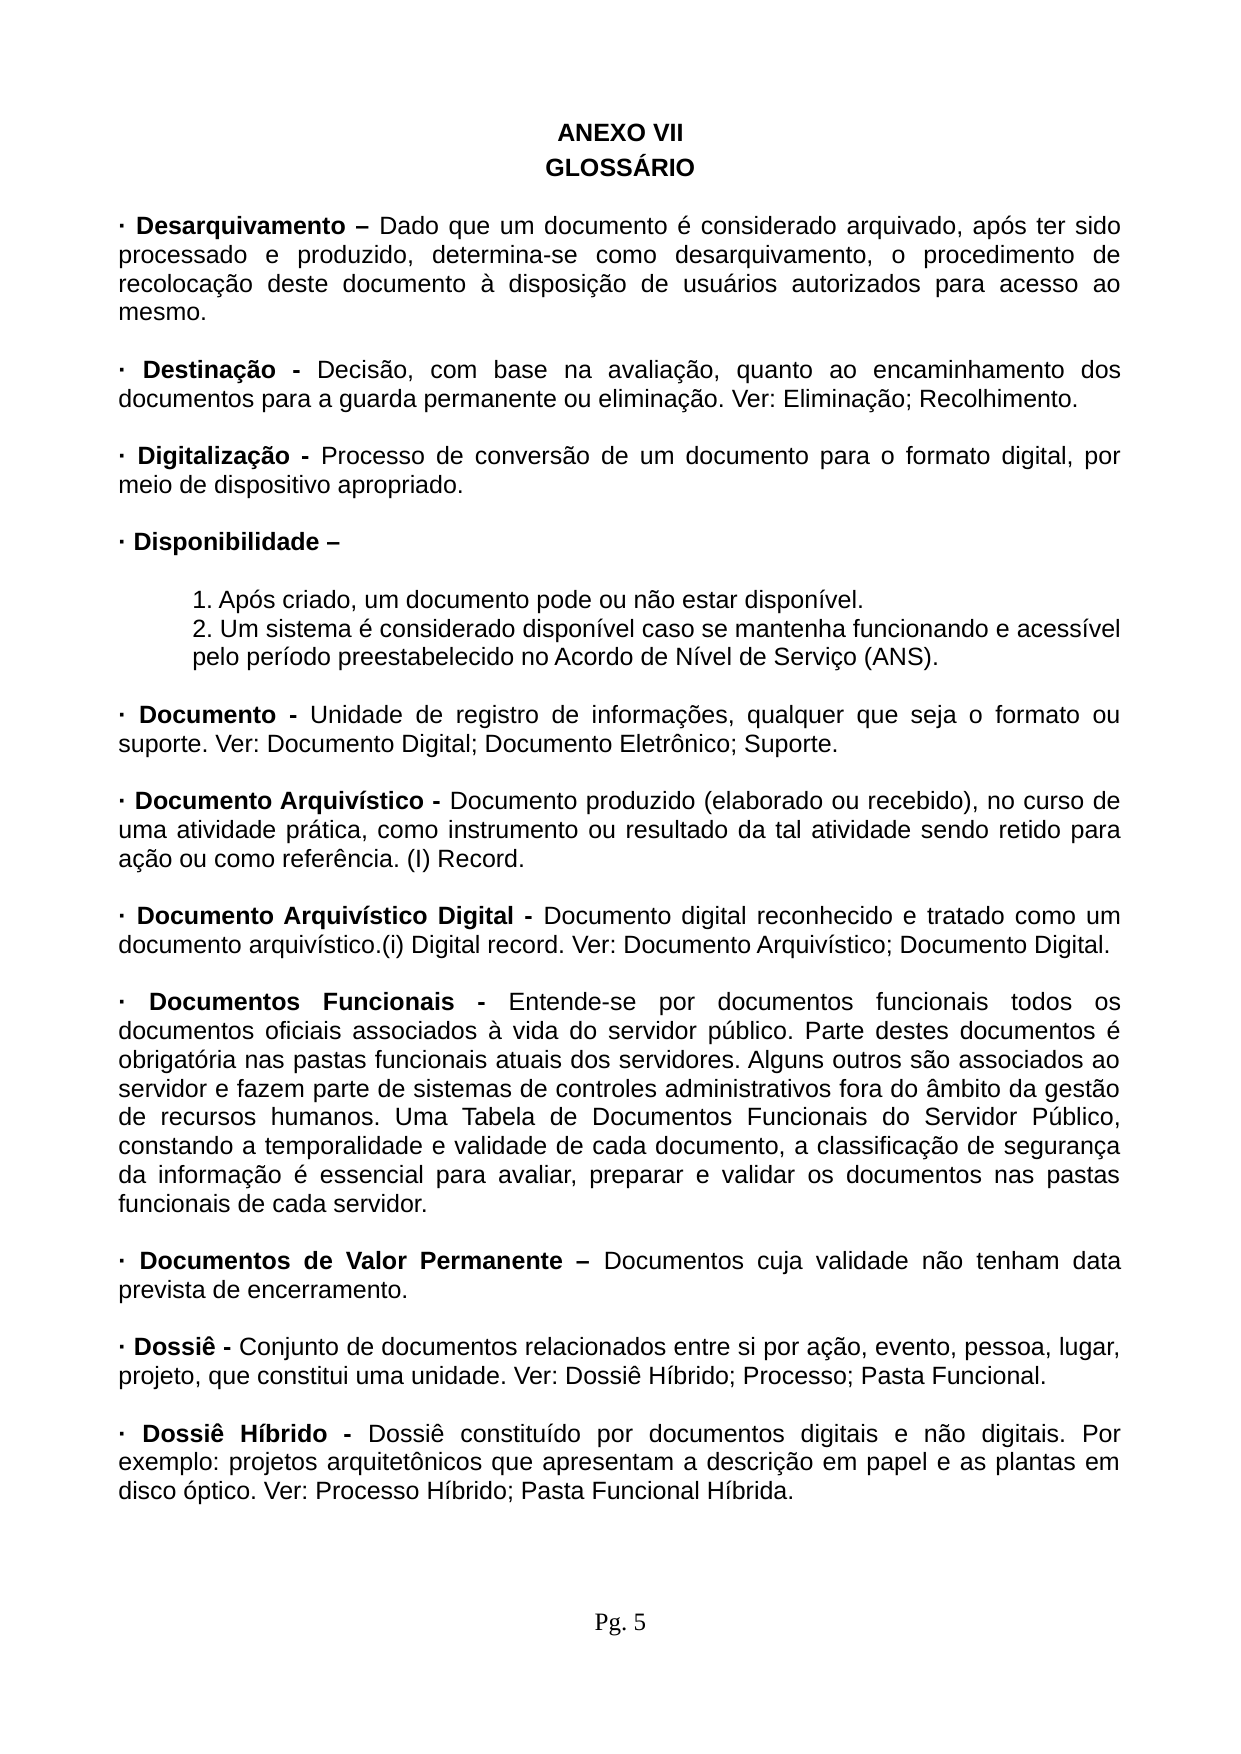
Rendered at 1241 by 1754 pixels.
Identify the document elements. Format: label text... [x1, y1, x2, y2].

text · Digitalização - Processo de conversão de um documento para o formato digital, por meio de dispositivo apropriado. [118, 441, 1122, 498]
text · Disponibilidade – [118, 527, 1122, 556]
text · Documentos Funcionais - Entende-se por documentos funcionais todos os documentos oficiais associados à vida do servidor público. Parte destes documentos é obrigatória nas pastas funcionais atuais dos servidores. Alguns outros são associados ao servidor e fazem parte de sistemas de controles administrativos fora do âmbito da gestão de recursos humanos. Uma Tabela de Documentos Funcionais do Servidor Público, constando a temporalidade e validade de cada documento, a classificação de segurança da informação é essencial para avaliar, preparar e validar os documentos nas pastas funcionais de cada servidor. [118, 987, 1122, 1217]
text · Documento Arquivístico - Documento produzido (elaborado ou recebido), no curso de uma atividade prática, como instrumento ou resultado da tal atividade sendo retido para ação ou como referência. (I) Record. [118, 786, 1122, 872]
text · Documento Arquivístico Digital - Documento digital reconhecido e tratado como um documento arquivístico.(i) Digital record. Ver: Documento Arquivístico; Documento Digital. [118, 901, 1122, 958]
text · Documento - Unidade de registro de informações, qualquer que seja o formato ou suporte. Ver: Documento Digital; Documento Eletrônico; Suporte. [118, 700, 1122, 757]
text · Documentos de Valor Permanente – Documentos cuja validade não tenham data prevista de encerramento. [118, 1246, 1122, 1303]
text · Dossiê - Conjunto de documentos relacionados entre si por ação, evento, pessoa, lugar, projeto, que constitui uma unidade. Ver: Dossiê Híbrido; Processo; Pasta Funcional. [118, 1332, 1122, 1390]
text 1. Após criado, um documento pode ou não estar disponível. [192, 585, 1122, 613]
text · Desarquivamento – Dado que um documento é considerado arquivado, após ter sido processado e produzido, determina-se como desarquivamento, o procedimento de recolocação deste documento à disposição de usuários autorizados para acesso ao mesmo. [118, 211, 1122, 326]
text · Destinação - Decisão, com base na avaliação, quanto ao encaminhamento dos documentos para a guarda permanente ou eliminação. Ver: Eliminação; Recolhimento. [118, 355, 1122, 412]
text · Dossiê Híbrido - Dossiê constituído por documentos digitais e não digitais. Por exemplo: projetos arquitetônicos que apresentam a descrição em papel e as plantas em disco óptico. Ver: Processo Híbrido; Pasta Funcional Híbrida. [118, 1418, 1122, 1505]
text 2. Um sistema é considerado disponível caso se mantenha funcionando e acessível pelo período preestabelecido no Acordo de Nível de Serviço (ANS). [192, 613, 1122, 671]
